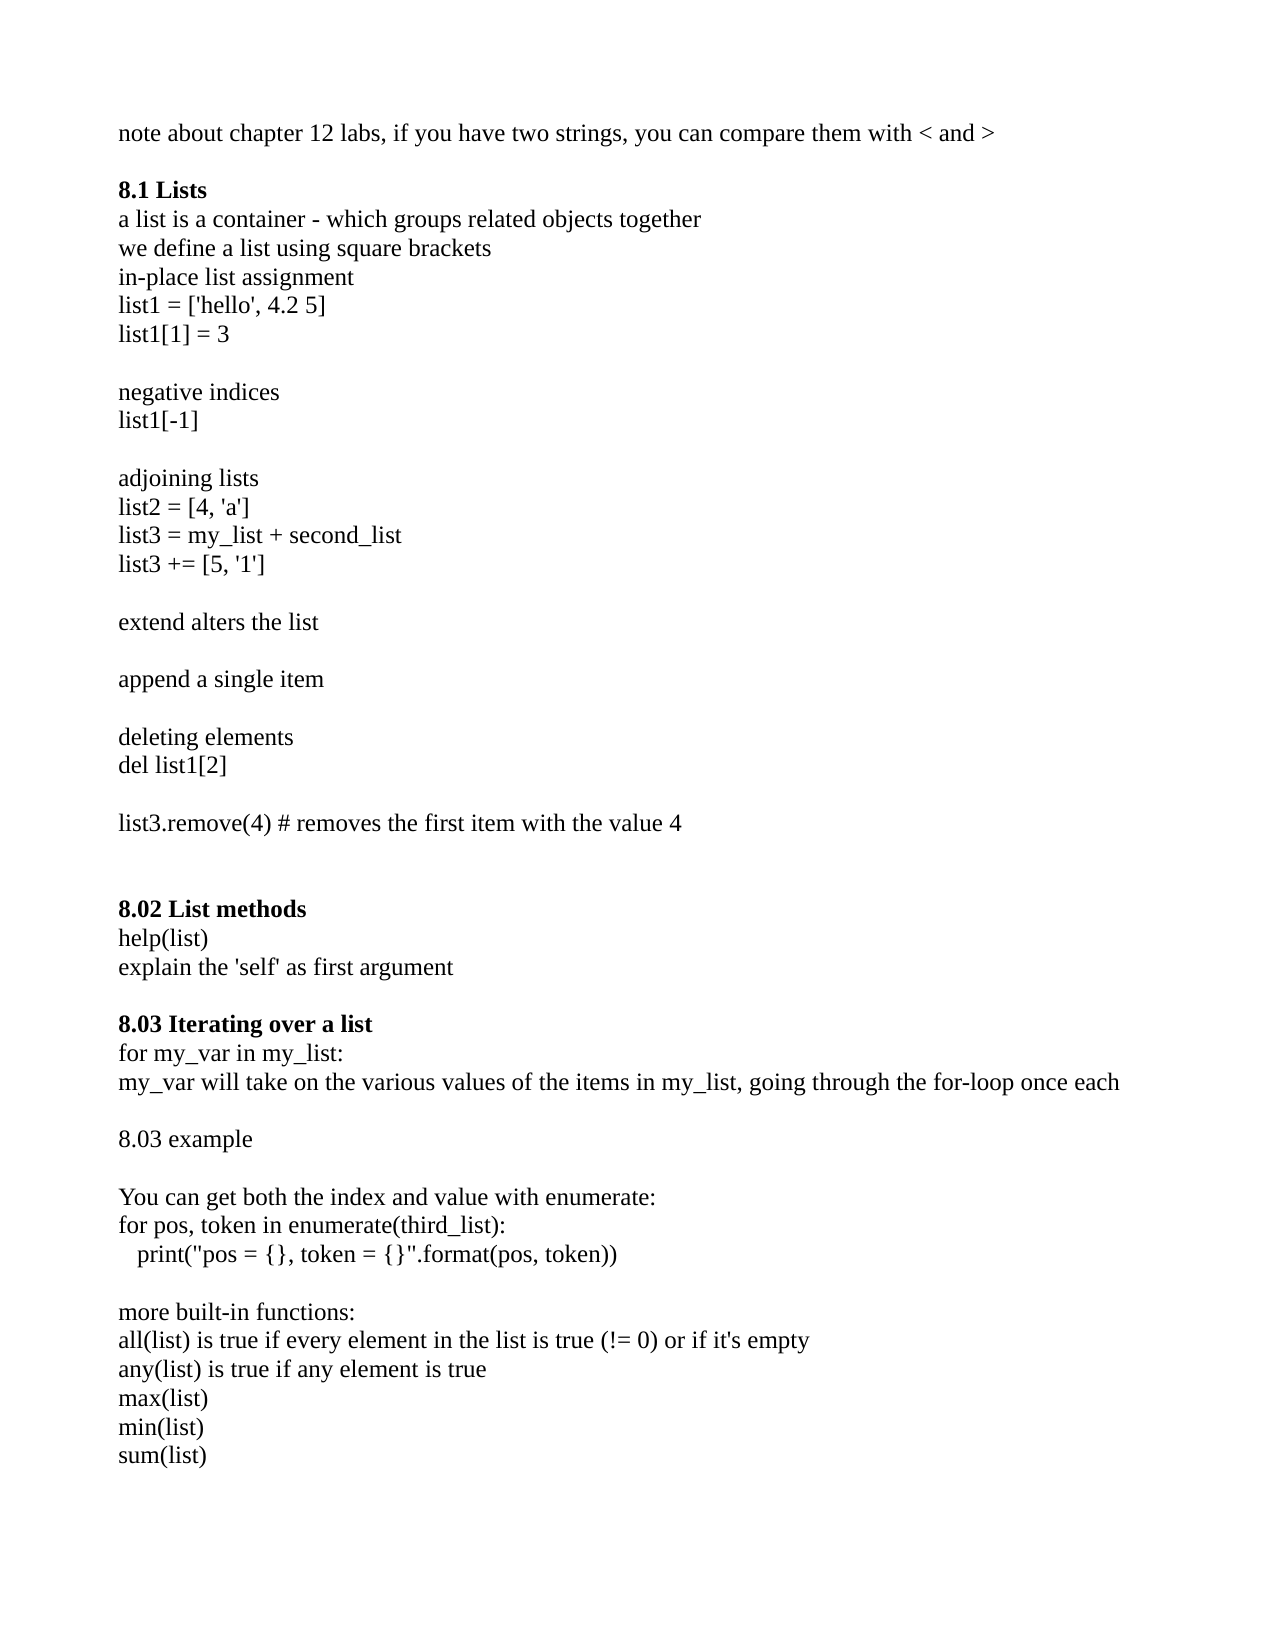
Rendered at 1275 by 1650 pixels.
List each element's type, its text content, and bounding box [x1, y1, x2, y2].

text list3 += [5, '1'] [118, 549, 1157, 578]
text list1[1] = 3 [118, 319, 1157, 348]
text list3 = my_list + second_list [118, 521, 1157, 549]
text sum(list) [118, 1441, 1157, 1469]
text any(list) is true if any element is true [118, 1354, 1157, 1383]
text del list1[2] [118, 751, 1157, 779]
text a list is a container - which groups related objects together [118, 204, 1157, 233]
text we define a list using square brackets [118, 233, 1157, 262]
text list2 = [4, 'a'] [118, 492, 1157, 521]
text for my_var in my_list: [118, 1038, 1157, 1067]
text 8.02 List methods [118, 894, 1157, 923]
text all(list) is true if every element in the list is true (!= 0) or if it's empty [118, 1326, 1157, 1354]
text 8.03 Iterating over a list [118, 1009, 1157, 1038]
text list1 = ['hello', 4.2 5] [118, 291, 1157, 319]
text 8.03 example [118, 1124, 1157, 1153]
text append a single item [118, 664, 1157, 693]
text adjoining lists [118, 463, 1157, 492]
text extend alters the list [118, 607, 1157, 636]
text help(list) [118, 923, 1157, 952]
text negative indices [118, 377, 1157, 406]
text deleting elements [118, 722, 1157, 751]
text list1[-1] [118, 406, 1157, 434]
text min(list) [118, 1412, 1157, 1441]
text explain the 'self' as first argument [118, 952, 1157, 981]
text note about chapter 12 labs, if you have two strings, you can compare them with < and > [118, 118, 1157, 147]
text for pos, token in enumerate(third_list): [118, 1211, 1157, 1239]
text 8.1 Lists [118, 176, 1157, 204]
text more built-in functions: [118, 1297, 1157, 1326]
text max(list) [118, 1383, 1157, 1412]
text print("pos = {}, token = {}".format(pos, token)) [118, 1239, 1157, 1268]
text list3.remove(4) # removes the first item with the value 4 [118, 808, 1157, 837]
text in-place list assignment [118, 262, 1157, 291]
text You can get both the index and value with enumerate: [118, 1182, 1157, 1211]
text my_var will take on the various values of the items in my_list, going through the for-loop once each [118, 1067, 1157, 1096]
